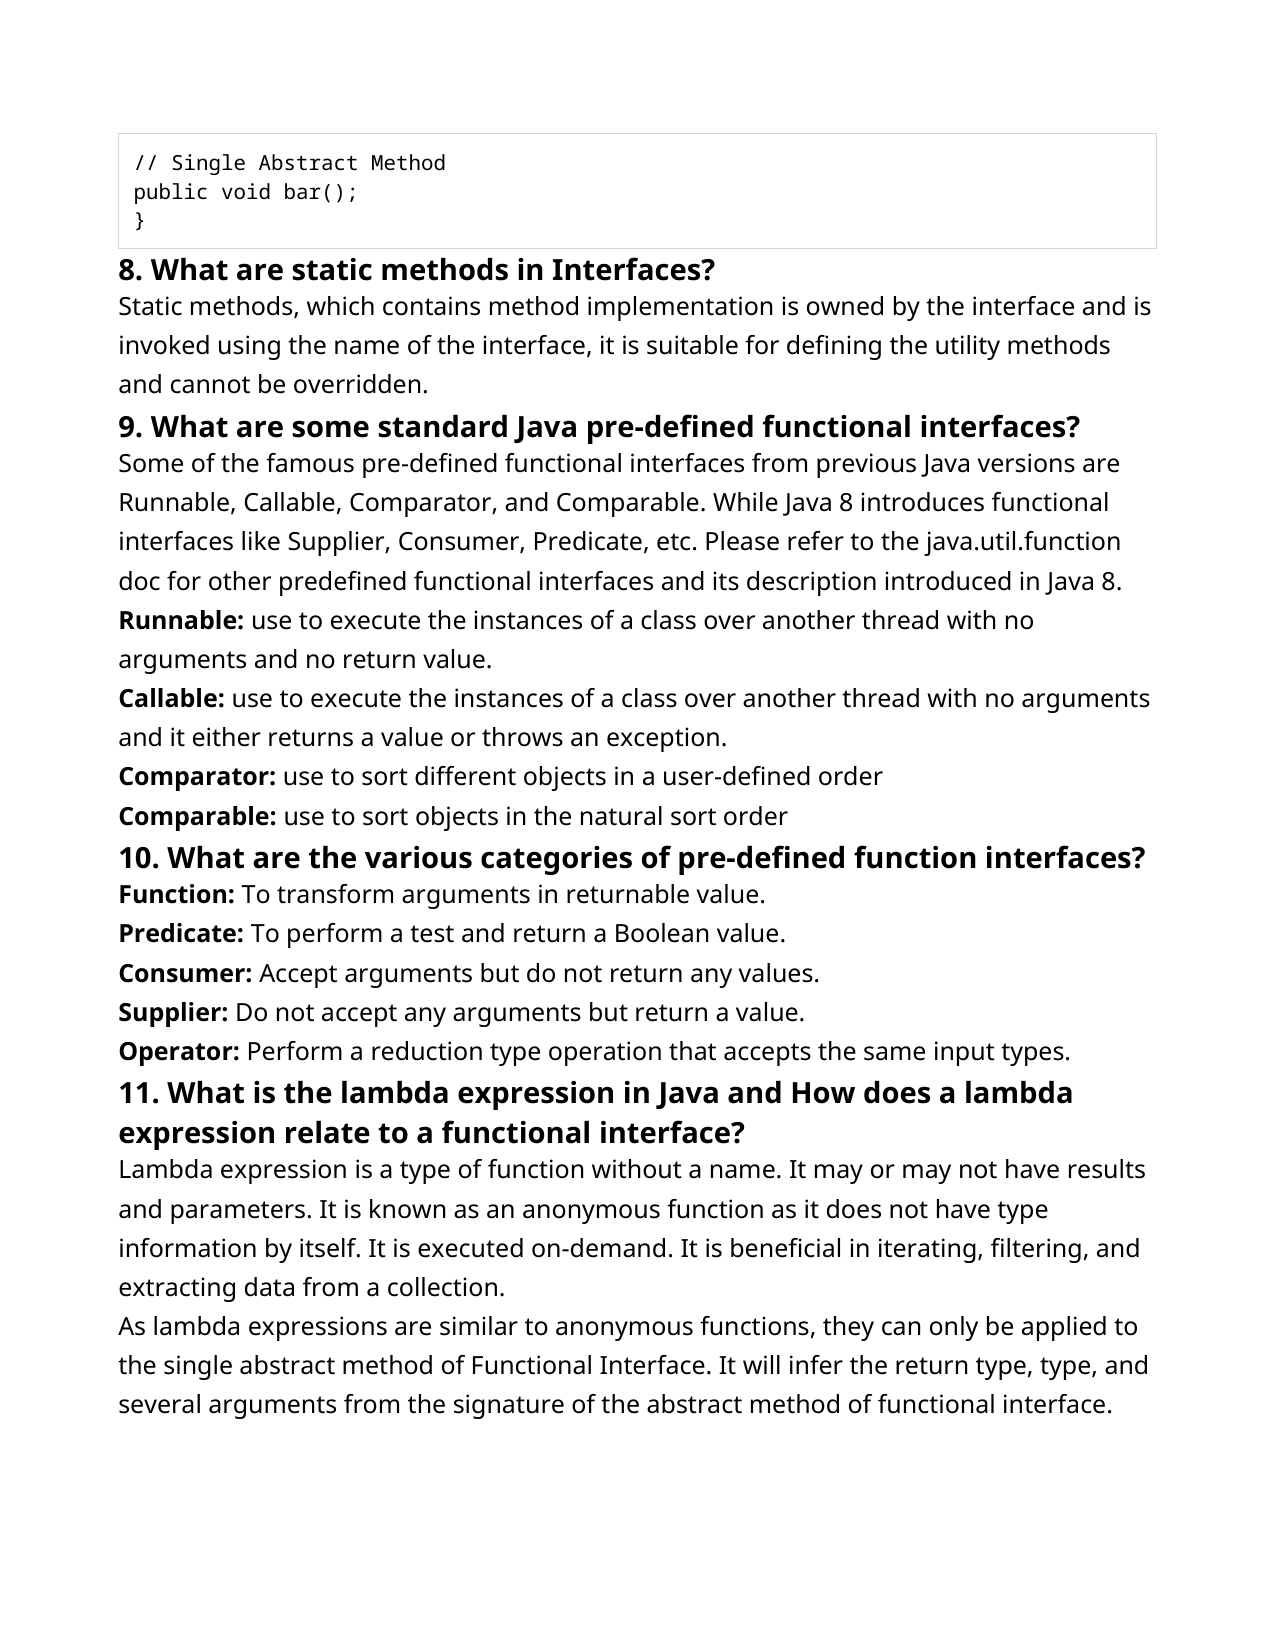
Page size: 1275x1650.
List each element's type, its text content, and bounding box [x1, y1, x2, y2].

text Consumer: Accept arguments but do not return any values. [118, 955, 1157, 989]
text Runnable: use to execute the instances of a class over another thread with no arguments and no return value. [118, 602, 1157, 676]
text Predicate: To perform a test and return a Boolean value. [118, 916, 1157, 950]
subtitle 8. What are static methods in Interfaces? [118, 249, 1157, 288]
text Supplier: Do not accept any arguments but return a value. [118, 994, 1157, 1028]
text Comparator: use to sort different objects in a user-defined order [118, 759, 1157, 793]
text } [119, 190, 1156, 248]
subtitle 9. What are some standard Java pre-defined functional interfaces? [118, 406, 1157, 446]
text Some of the famous pre-defined functional interfaces from previous Java versions are Runnable, Callable, Comparator, and Comparable. While Java 8 introduces functional interfaces like Supplier, Consumer, Predicate, etc. Please refer to the java.util.function doc for other predefined functional interfaces and its description introduced in Java 8. [118, 446, 1157, 597]
text Comparable: use to sort objects in the natural sort order [118, 798, 1157, 832]
text Function: To transform arguments in returnable value. [118, 877, 1157, 911]
text Lambda expression is a type of function without a name. It may or may not have results and parameters. It is known as an anonymous function as it does not have type information by itself. It is executed on-demand. It is beneficial in iterating, filtering, and extracting data from a collection. [118, 1152, 1157, 1304]
subtitle 11. What is the lambda expression in Java and How does a lambda expression relate to a functional interface? [118, 1073, 1157, 1152]
subtitle 10. What are the various categories of pre-defined function interfaces? [118, 837, 1157, 877]
text Static methods, which contains method implementation is owned by the interface and is invoked using the name of the interface, it is suitable for defining the utility methods and cannot be overridden. [118, 288, 1157, 401]
text As lambda expressions are similar to anonymous functions, they can only be applied to the single abstract method of Functional Interface. It will infer the return type, type, and several arguments from the signature of the abstract method of functional interface. [118, 1309, 1157, 1421]
text public void bar(); [119, 162, 1156, 190]
text // Single Abstract Method [119, 134, 1156, 162]
text Operator: Perform a reduction type operation that accepts the same input types. [118, 1034, 1157, 1068]
text Callable: use to execute the instances of a class over another thread with no arguments and it either returns a value or throws an exception. [118, 681, 1157, 754]
